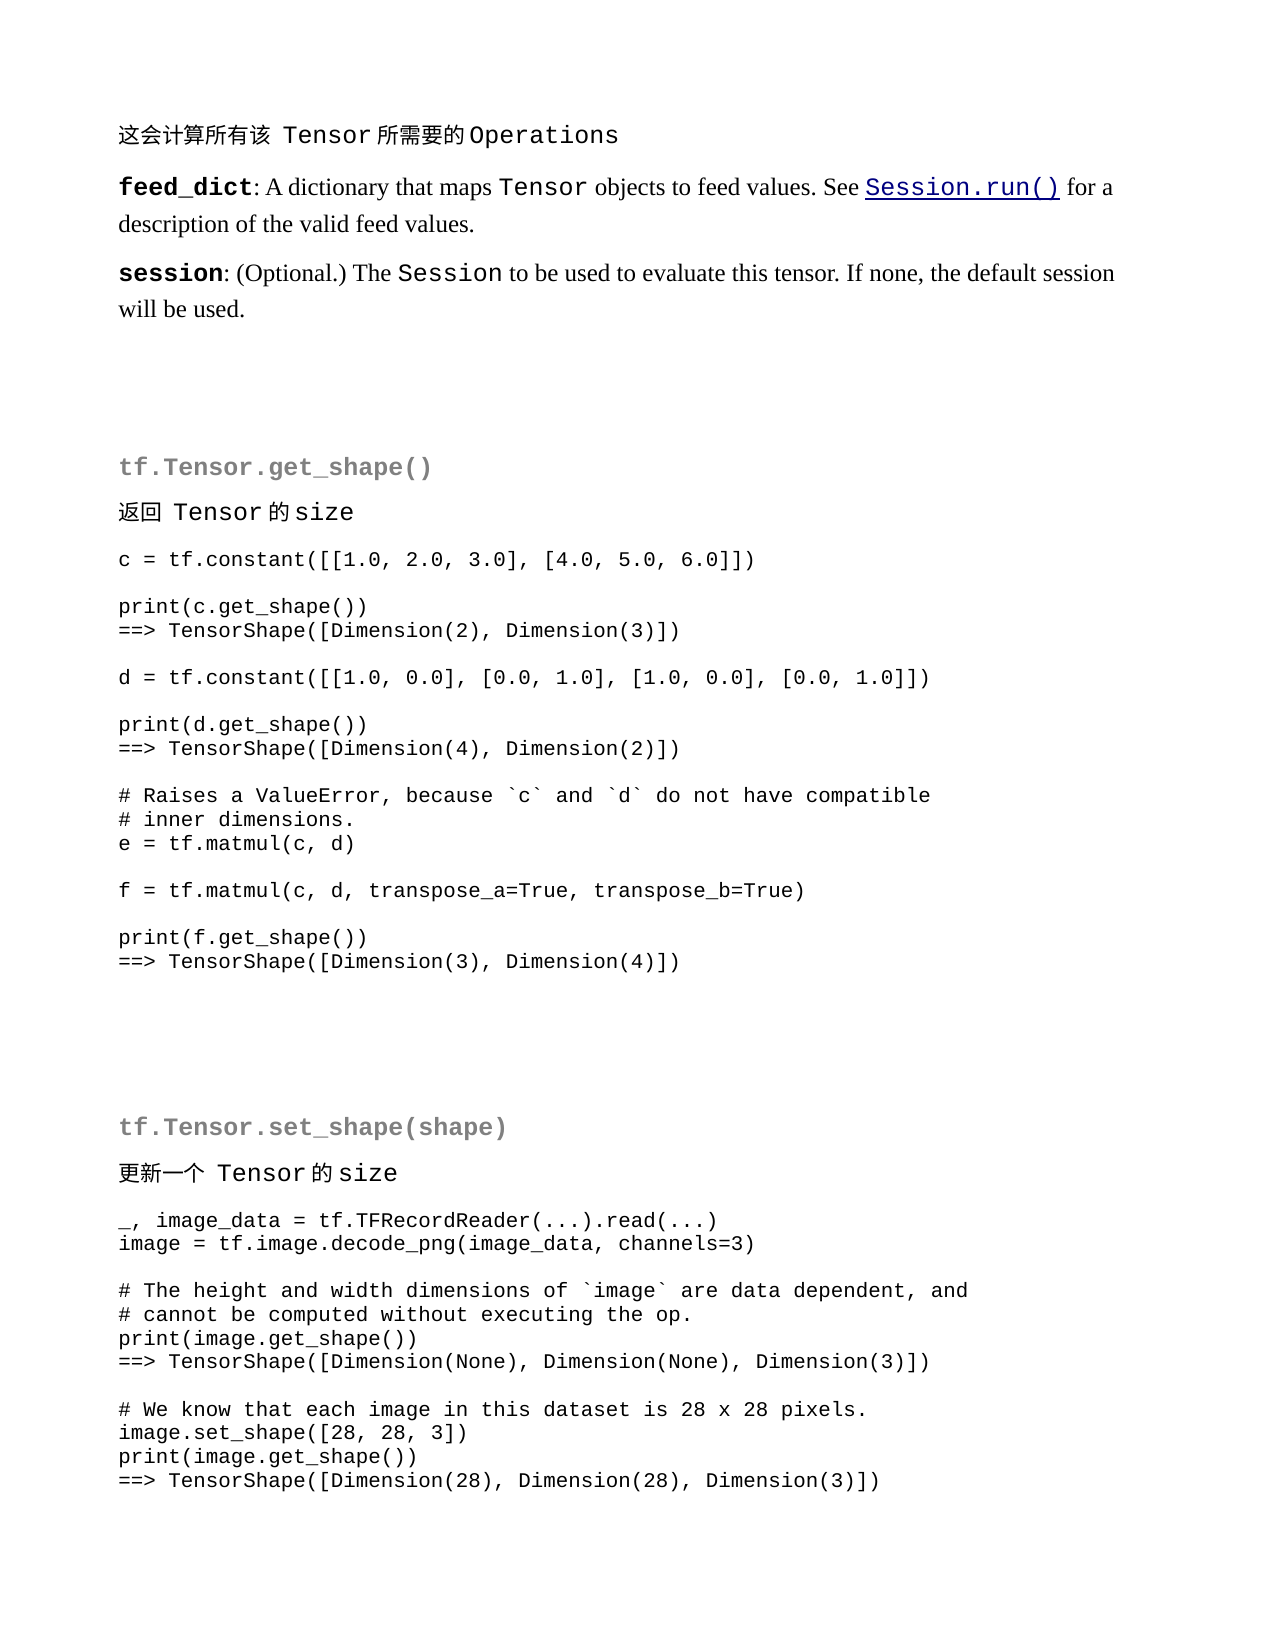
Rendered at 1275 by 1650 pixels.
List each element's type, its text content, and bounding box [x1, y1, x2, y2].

text print(image.get_shape()) [118, 1328, 1157, 1351]
text # Raises a ValueError, because `c` and `d` do not have compatible [118, 785, 1157, 809]
text # cannot be computed without executing the op. [118, 1304, 1157, 1328]
text 返回 Tensor的size [118, 495, 1157, 528]
text # inner dimensions. [118, 809, 1157, 833]
text 更新一个 Tensor的size [118, 1156, 1157, 1188]
text ==> TensorShape([Dimension(2), Dimension(3)]) [118, 620, 1157, 643]
text 这会计算所有该 Tensor所需要的Operations [118, 118, 1157, 151]
text print(image.get_shape()) [118, 1446, 1157, 1470]
text ==> TensorShape([Dimension(4), Dimension(2)]) [118, 738, 1157, 762]
text ==> TensorShape([Dimension(28), Dimension(28), Dimension(3)]) [118, 1470, 1157, 1493]
text print(f.get_shape()) [118, 927, 1157, 951]
text c = tf.constant([[1.0, 2.0, 3.0], [4.0, 5.0, 6.0]]) [118, 549, 1157, 573]
text print(c.get_shape()) [118, 596, 1157, 620]
subtitle tf.Tensor.get_shape() [118, 454, 1157, 482]
text print(d.get_shape()) [118, 714, 1157, 738]
text image = tf.image.decode_png(image_data, channels=3) [118, 1233, 1157, 1257]
text _, image_data = tf.TFRecordReader(...).read(...) [118, 1209, 1157, 1233]
text session: (Optional.) The Session to be used to evaluate this tensor. If none, the default session will be used. [118, 258, 1157, 323]
text f = tf.matmul(c, d, transpose_a=True, transpose_b=True) [118, 880, 1157, 904]
text image.set_shape([28, 28, 3]) [118, 1422, 1157, 1446]
subtitle tf.Tensor.set_shape(shape) [118, 1115, 1157, 1143]
text d = tf.constant([[1.0, 0.0], [0.0, 1.0], [1.0, 0.0], [0.0, 1.0]]) [118, 667, 1157, 691]
text ==> TensorShape([Dimension(None), Dimension(None), Dimension(3)]) [118, 1351, 1157, 1375]
text # We know that each image in this dataset is 28 x 28 pixels. [118, 1399, 1157, 1422]
text # The height and width dimensions of `image` are data dependent, and [118, 1281, 1157, 1304]
text e = tf.matmul(c, d) [118, 833, 1157, 856]
text ==> TensorShape([Dimension(3), Dimension(4)]) [118, 951, 1157, 974]
text feed_dict: A dictionary that maps Tensor objects to feed values. See Session.run() for a description of the valid feed values. [118, 172, 1157, 237]
